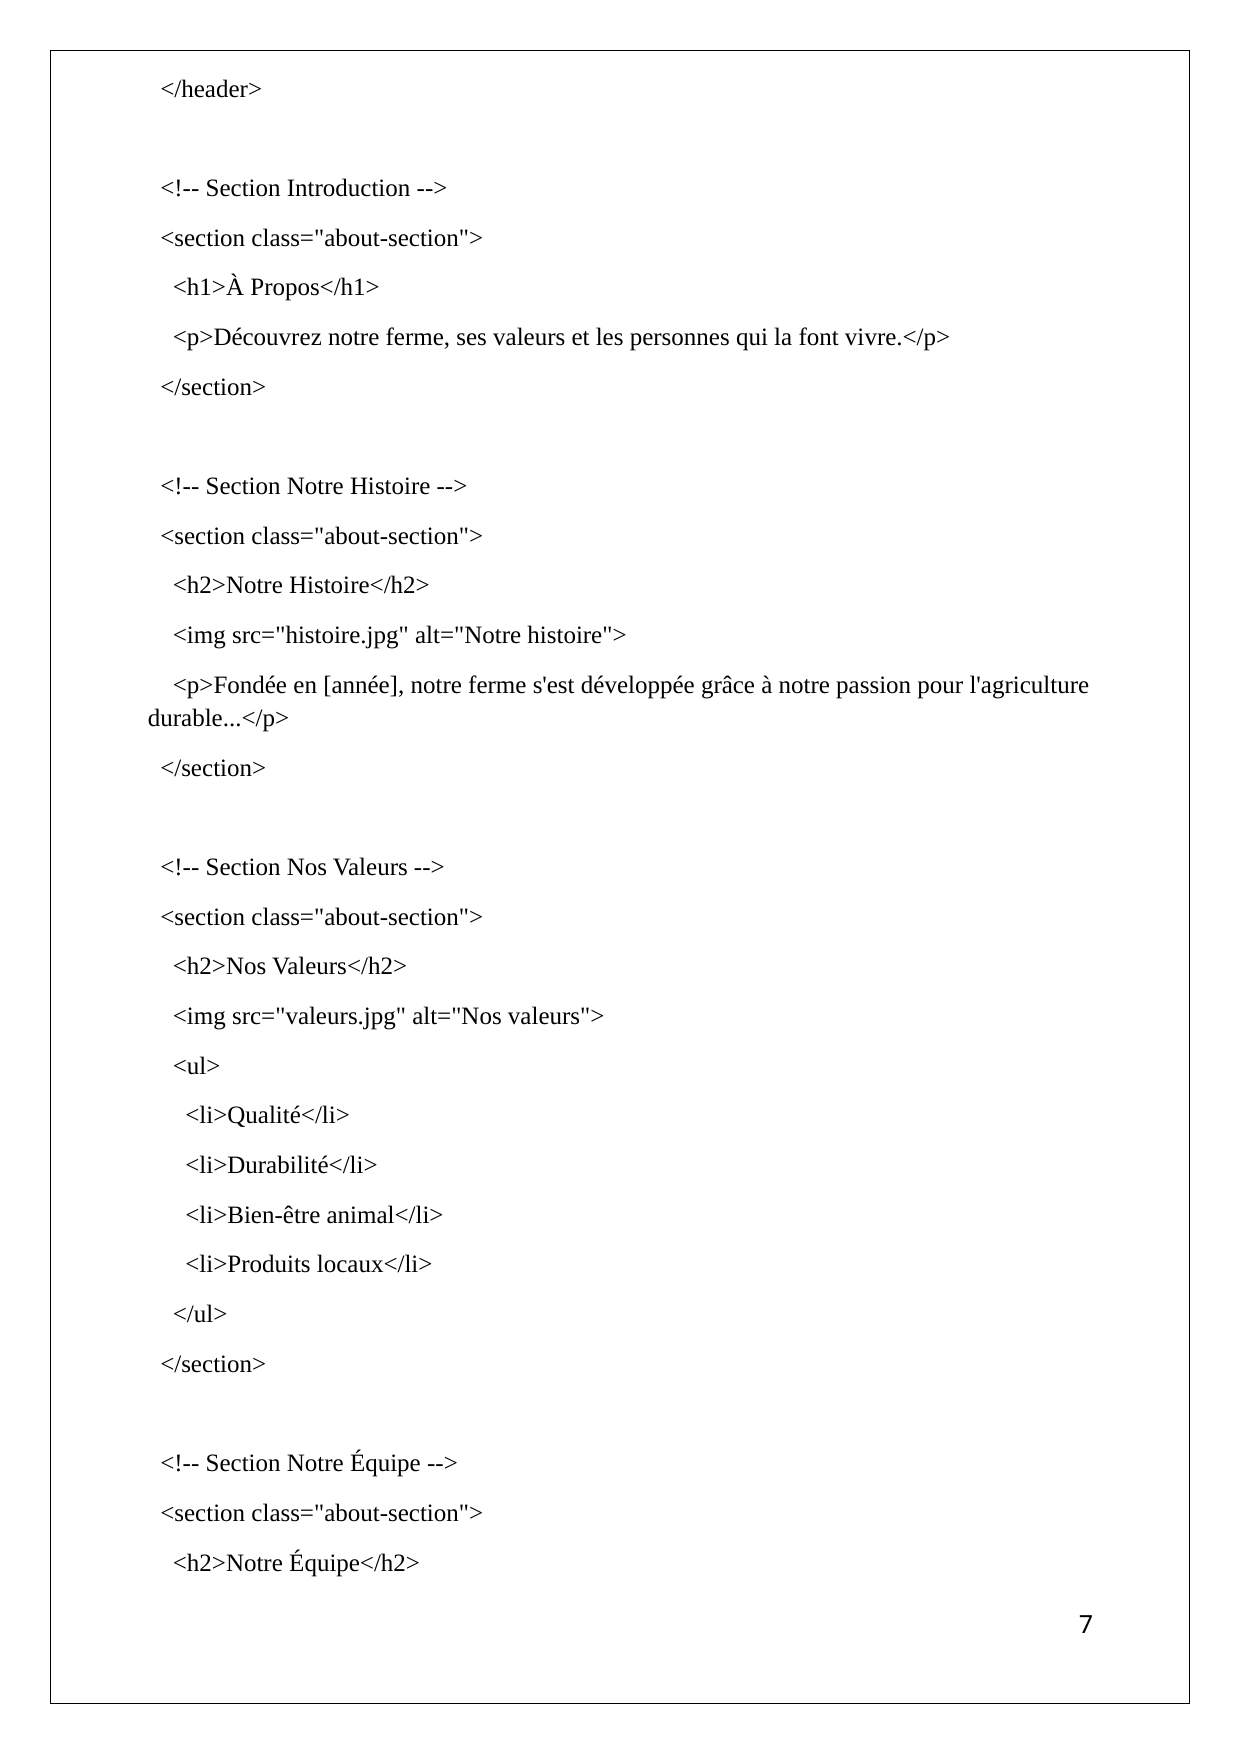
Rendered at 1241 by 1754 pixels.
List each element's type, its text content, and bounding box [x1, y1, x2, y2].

text <p>Découvrez notre ferme, ses valeurs et les personnes qui la font vivre.</p> [148, 322, 1093, 351]
text </header> [148, 74, 1093, 102]
text <h2>Nos Valeurs</h2> [148, 951, 1093, 980]
text <img src="histoire.jpg" alt="Notre histoire"> [148, 620, 1093, 649]
text <li>Durabilité</li> [148, 1150, 1093, 1179]
text </section> [148, 372, 1093, 401]
text <p>Fondée en [année], notre ferme s'est développée grâce à notre passion pour l'agriculture durable...</p> [148, 670, 1093, 732]
text <!-- Section Notre Équipe --> [148, 1448, 1093, 1477]
text <!-- Section Notre Histoire --> [148, 471, 1093, 500]
text <img src="valeurs.jpg" alt="Nos valeurs"> [148, 1001, 1093, 1030]
text </section> [148, 753, 1093, 781]
text <section class="about-section"> [148, 902, 1093, 931]
text <ul> [148, 1051, 1093, 1079]
text </section> [148, 1349, 1093, 1378]
text </ul> [148, 1299, 1093, 1328]
text <section class="about-section"> [148, 1498, 1093, 1527]
text <!-- Section Nos Valeurs --> [148, 852, 1093, 881]
text <!-- Section Introduction --> [148, 173, 1093, 202]
text <li>Bien-être animal</li> [148, 1200, 1093, 1229]
text <li>Produits locaux</li> [148, 1249, 1093, 1278]
text <section class="about-section"> [148, 223, 1093, 252]
text <h2>Notre Histoire</h2> [148, 571, 1093, 599]
text <li>Qualité</li> [148, 1101, 1093, 1129]
text <h2>Notre Équipe</h2> [148, 1548, 1093, 1576]
text <section class="about-section"> [148, 521, 1093, 550]
text <h1>À Propos</h1> [148, 272, 1093, 301]
